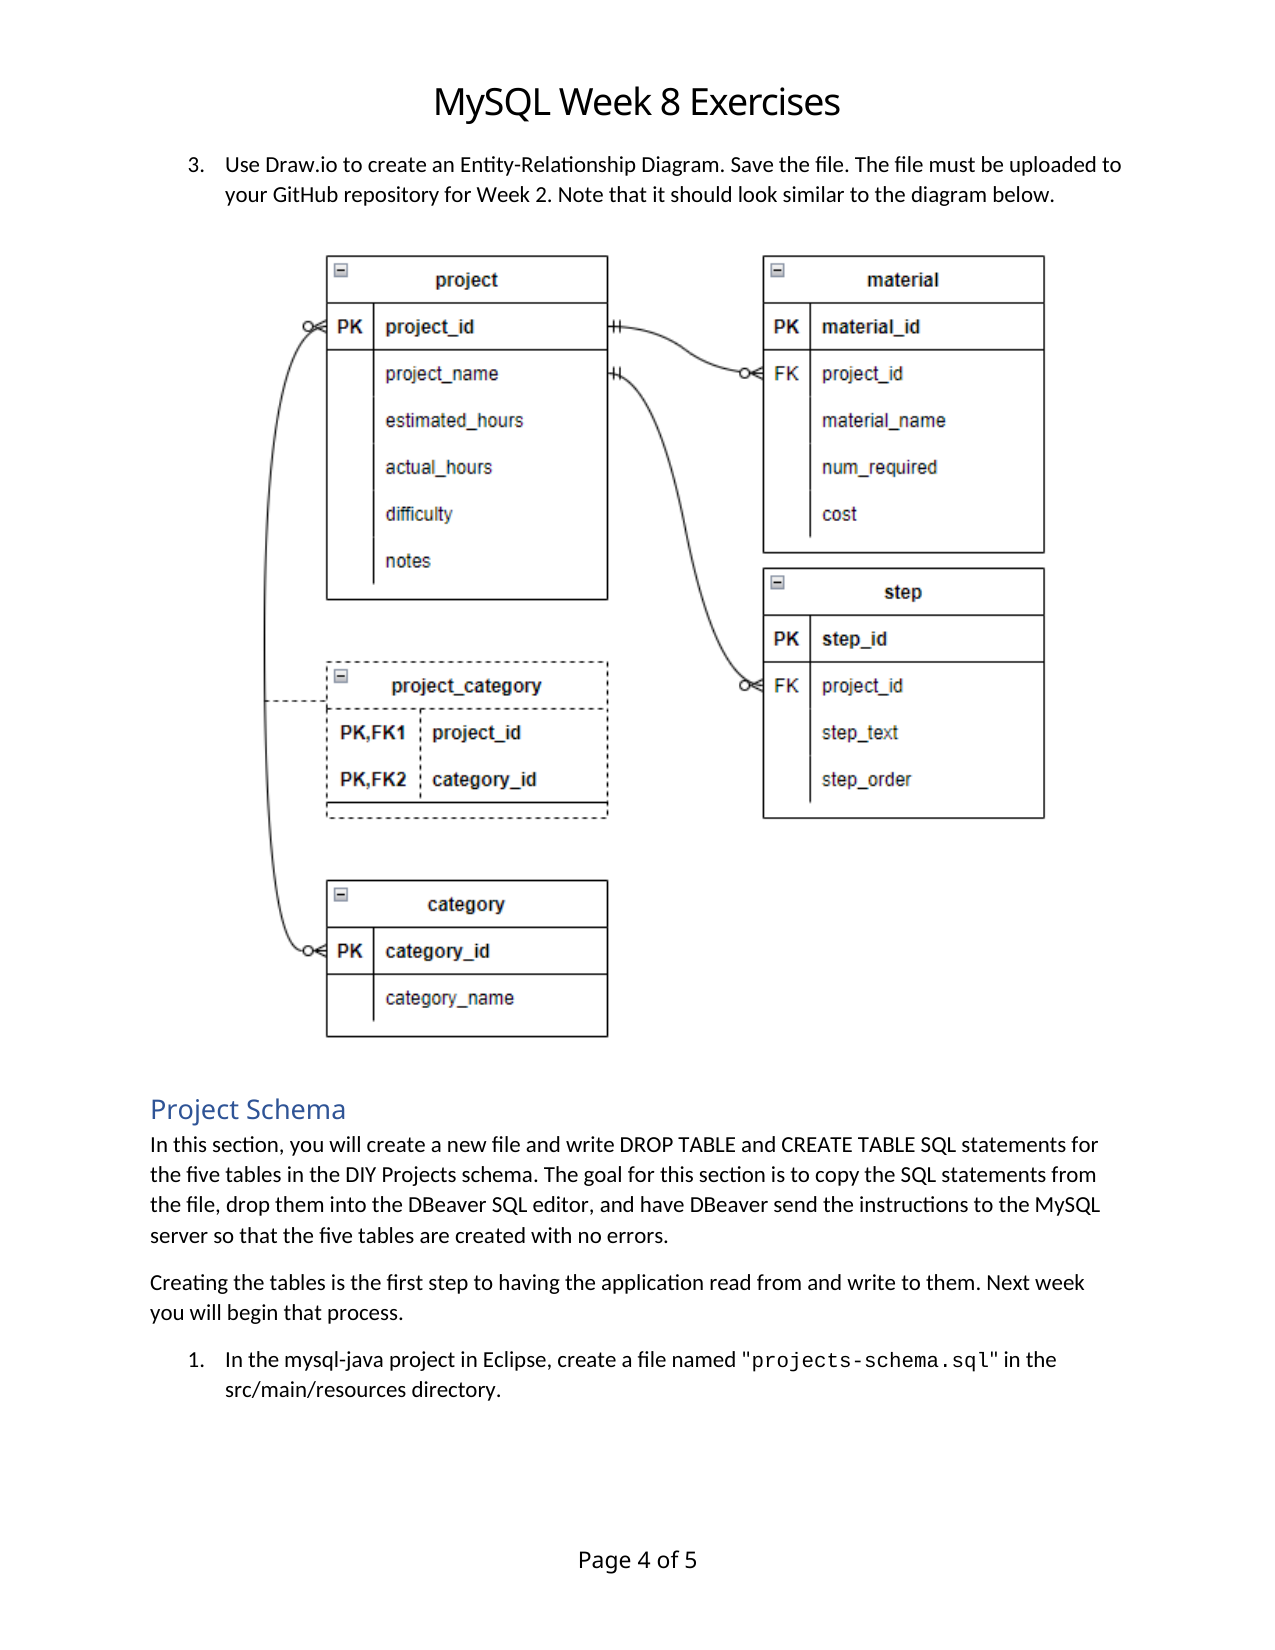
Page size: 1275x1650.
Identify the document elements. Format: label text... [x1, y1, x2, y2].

text In this section, you will create a new file and write DROP TABLE and CREATE TABLE SQL statements for the five tables in the DIY Projects schema. The goal for this section is to copy the SQL statements from the file, drop them into the DBeaver SQL editor, and have DBeaver send the instructions to the MySQL server so that the five tables are created with no errors. [150, 1130, 1125, 1249]
subtitle Project Schema [150, 1090, 1125, 1127]
list Use Draw.io to create an Entity-Relationship Diagram. Save the file. The file must be uploaded to your GitHub repository for Week 2. Note that it should look similar to the diagram below. [187, 150, 1125, 208]
list In the mysql-java project in Eclipse, create a file named "projects-schema.sql" in the src/main/resources directory. [187, 1345, 1125, 1403]
text Creating the tables is the first step to having the application read from and write to them. Next week you will begin that process. [150, 1268, 1125, 1326]
picture [225, 227, 1080, 1072]
